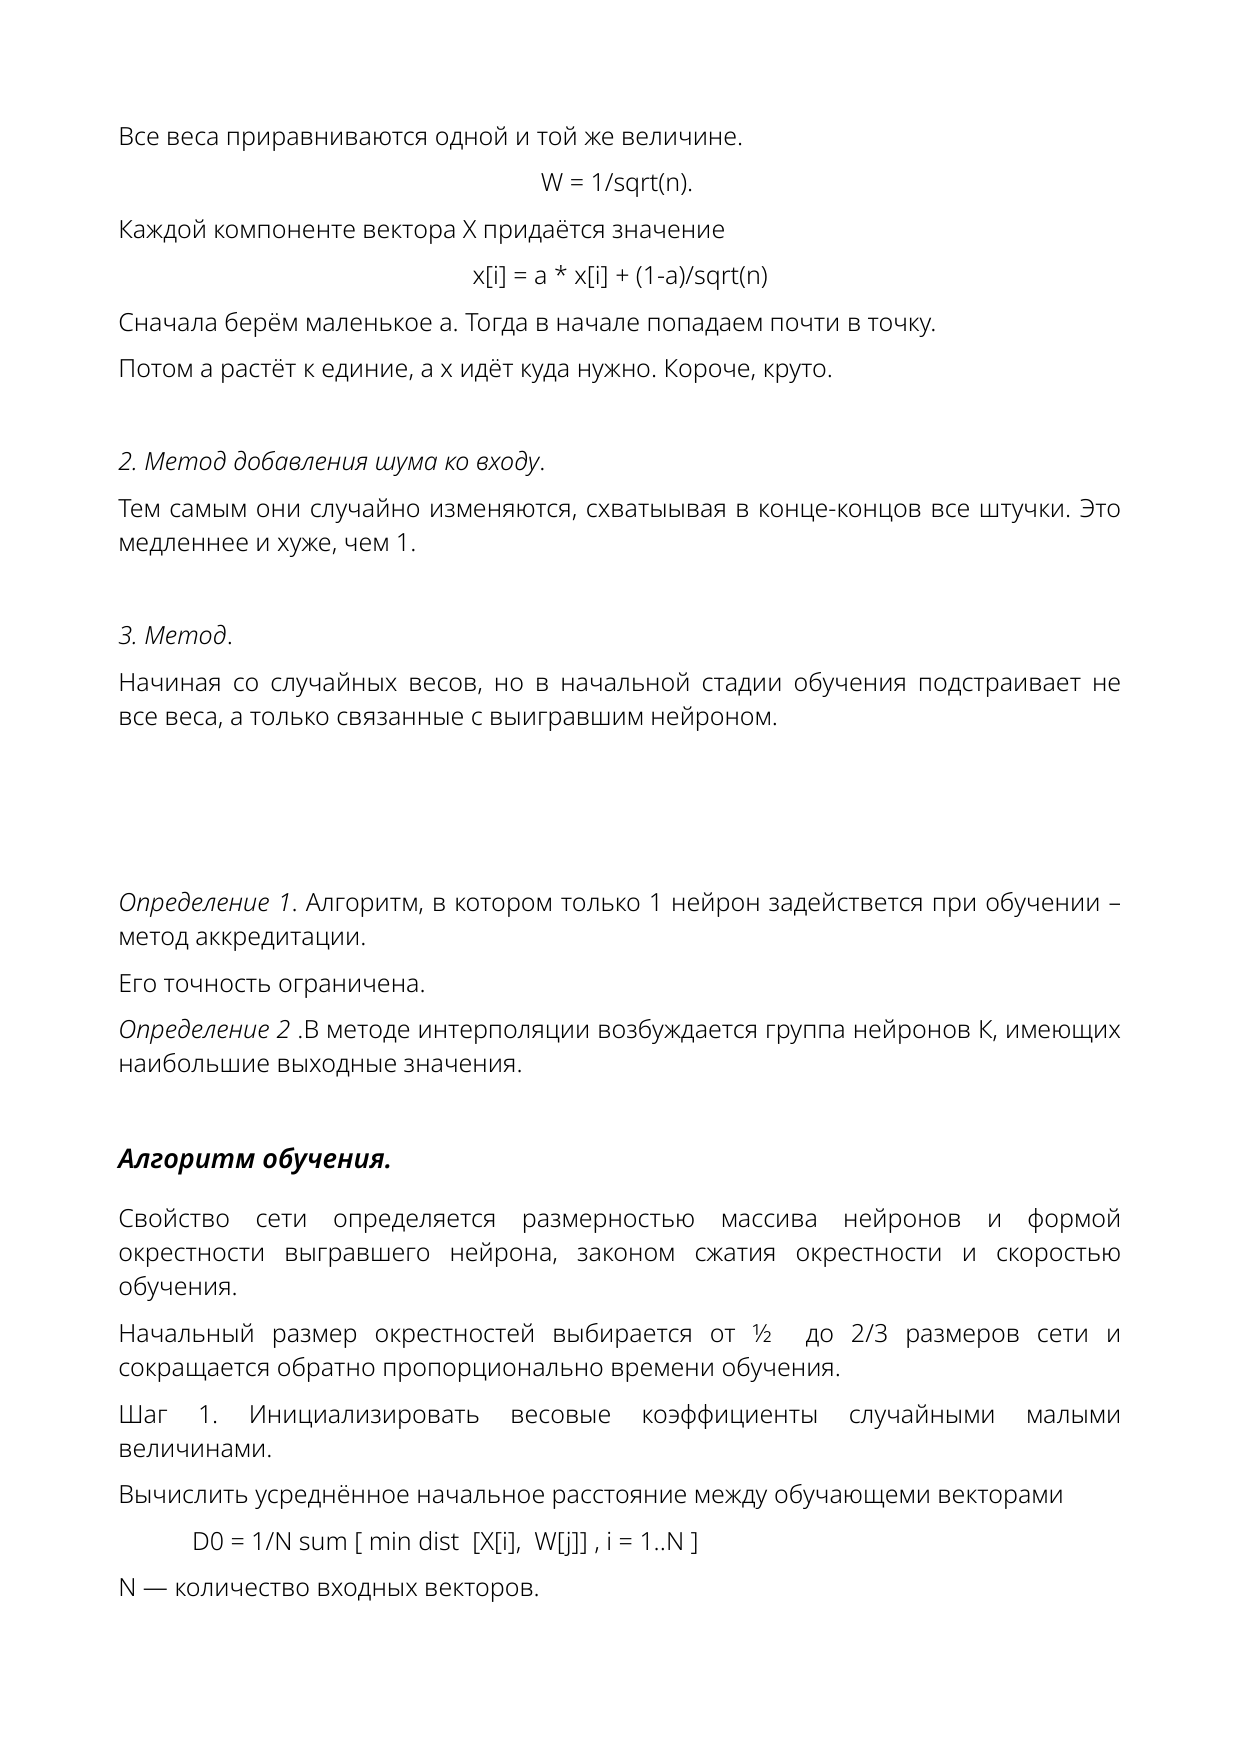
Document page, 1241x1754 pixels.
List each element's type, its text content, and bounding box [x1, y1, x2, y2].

text W = 1/sqrt(n). [118, 165, 1122, 199]
text Определение 1. Алгоритм, в котором только 1 нейрон задействется при обучении – метод аккредитации. [118, 885, 1122, 953]
text Шаг 1. Инициализировать весовые коэффициенты случайными малыми величинами. [118, 1396, 1122, 1464]
subtitle Алгоритм обучения. [118, 1139, 1122, 1176]
text N — количество входных векторов. [118, 1570, 1122, 1604]
text Начальный размер окрестностей выбирается от ½ до 2/3 размеров сети и сокращается обратно пропорционально времени обучения. [118, 1316, 1122, 1384]
text 3. Метод. [118, 618, 1122, 652]
text Определение 2 .В методе интерполяции возбуждается группа нейронов К, имеющих наибольшие выходные значения. [118, 1012, 1122, 1080]
text Тем самым они случайно изменяются, схватыывая в конце-концов все штучки. Это медленнее и хуже, чем 1. [118, 491, 1122, 559]
text Вычислить усреднённое начальное расстояние между обучающеми векторами [118, 1477, 1122, 1511]
text D0 = 1/N sum [ min dist [X[i], W[j]] , i = 1..N ] [118, 1523, 1122, 1557]
text Каждой компоненте вектора X придаётся значение [118, 211, 1122, 245]
text Потом a растёт к единие, а х идёт куда нужно. Короче, круто. [118, 351, 1122, 385]
text Все веса приравниваются одной и той же величине. [118, 118, 1122, 152]
text 2. Метод добавления шума ко входу. [118, 444, 1122, 478]
text Свойство сети определяется размерностью массива нейронов и формой окрестности выгравшего нейрона, законом сжатия окрестности и скоростью обучения. [118, 1201, 1122, 1303]
text x[i] = a * x[i] + (1-a)/sqrt(n) [118, 258, 1122, 292]
text Начиная со случайных весов, но в начальной стадии обучения подстраивает не все веса, а только связанные с выигравшим нейроном. [118, 664, 1122, 732]
text Сначала берём маленькое a. Тогда в начале попадаем почти в точку. [118, 304, 1122, 338]
text Его точность ограничена. [118, 965, 1122, 999]
